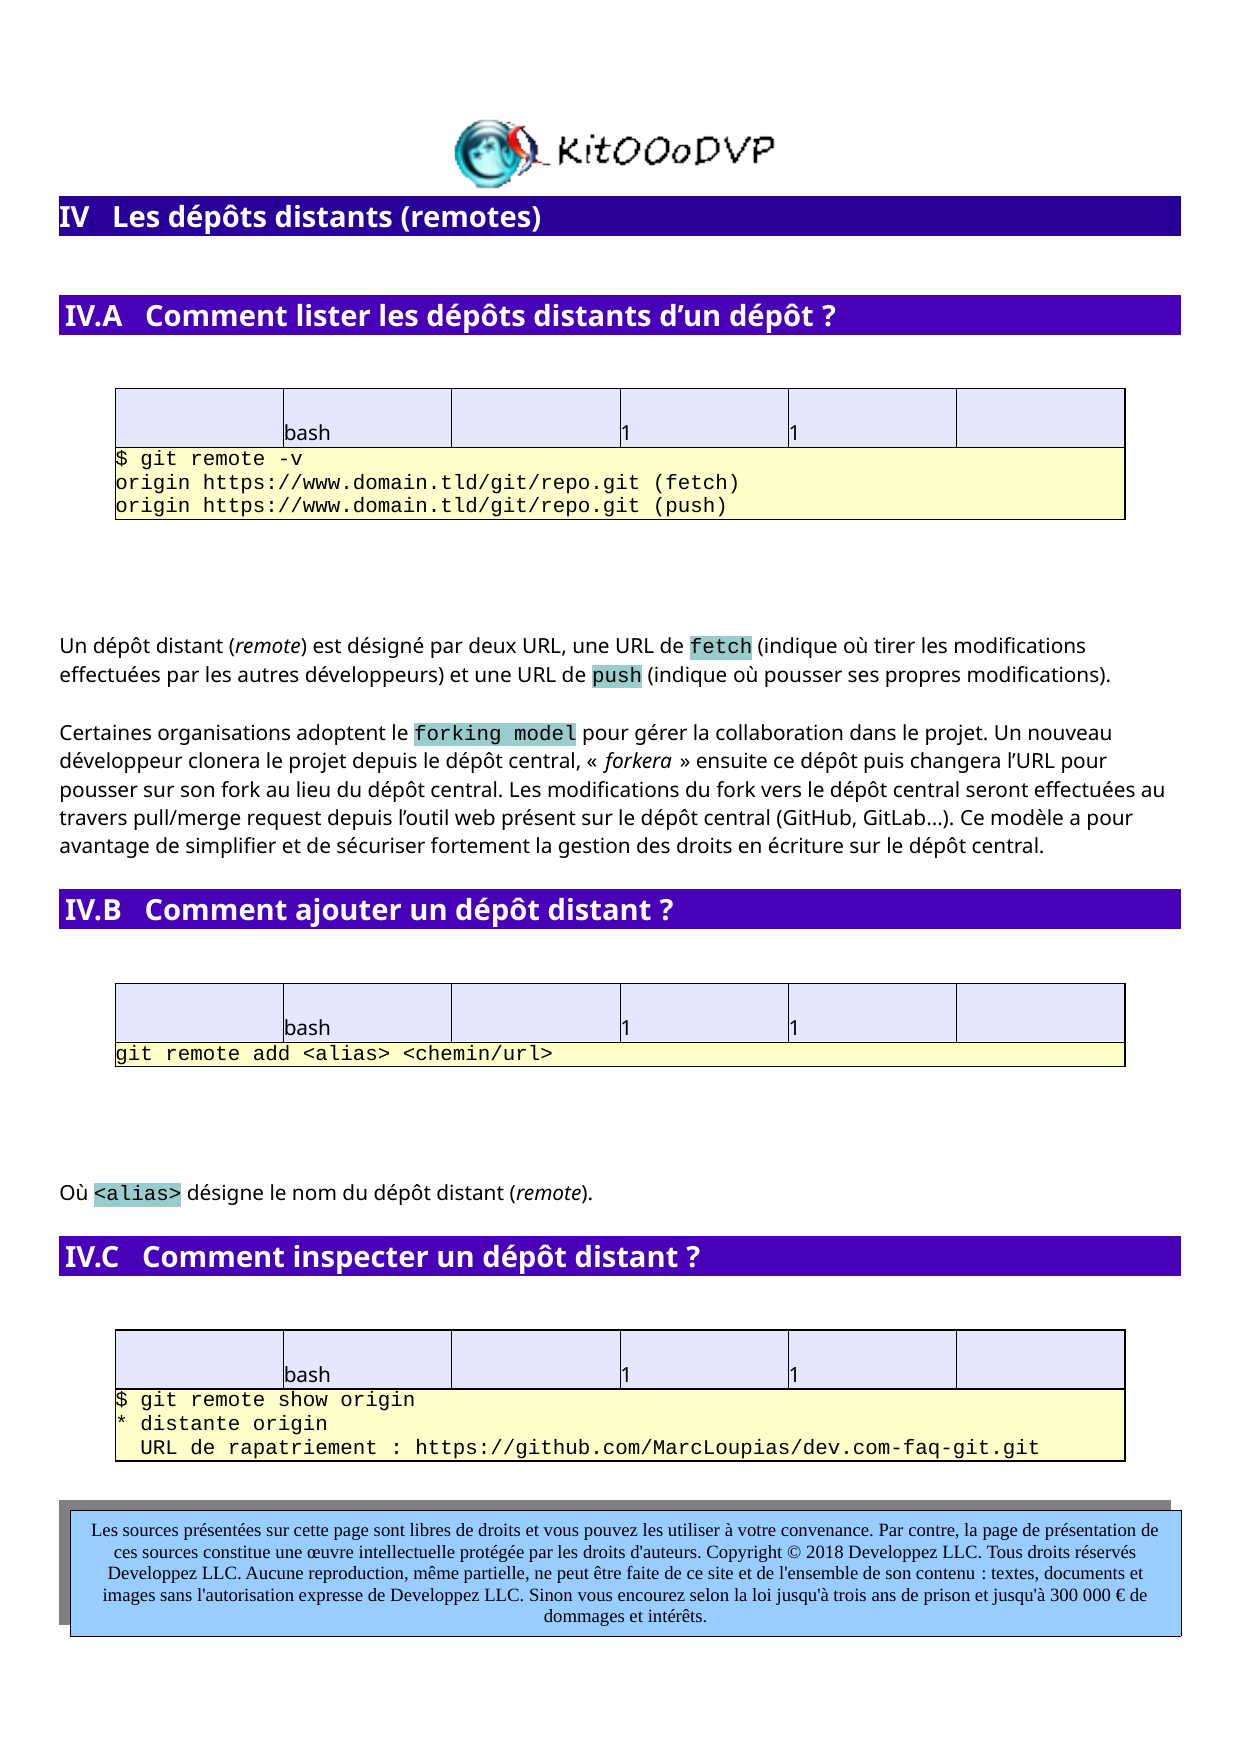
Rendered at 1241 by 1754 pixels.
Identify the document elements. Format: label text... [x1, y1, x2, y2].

text Où <alias> désigne le nom du dépôt distant (remote). [59, 1178, 1181, 1207]
table_header 1 [789, 389, 956, 447]
table_header 1 [621, 389, 788, 447]
table_header [957, 1331, 1124, 1388]
table_header bash [284, 984, 451, 1041]
subtitle Les dépôts distants (remotes) [59, 196, 1181, 236]
table_header [452, 389, 620, 447]
table_header 1 [621, 984, 788, 1041]
table_header bash [284, 389, 451, 447]
subtitle Comment ajouter un dépôt distant ? [59, 889, 1181, 929]
table_header [116, 1331, 283, 1388]
text Certaines organisations adoptent le forking model pour gérer la collaboration dans le projet. Un nouveau développeur clonera le projet depuis le dépôt central, « forkera » ensuite ce dépôt puis changera l’URL pour pousser sur son fork au lieu du dépôt central. Les modifications du fork vers le dépôt central seront effectuées au travers pull/merge request depuis l’outil web présent sur le dépôt central (GitHub, GitLab…). Ce modèle a pour avantage de simplifier et de sécuriser fortement la gestion des droits en écriture sur le dépôt central. [59, 718, 1181, 860]
table_header [116, 984, 283, 1041]
table_header 1 [621, 1331, 788, 1388]
table_header 1 [789, 1331, 956, 1388]
table_header 1 [789, 984, 956, 1041]
table_header [452, 1331, 620, 1388]
table_header [452, 984, 620, 1041]
picture [453, 118, 781, 191]
subtitle Comment lister les dépôts distants d’un dépôt ? [59, 295, 1181, 335]
subtitle Comment inspecter un dépôt distant ? [59, 1236, 1181, 1276]
table_header [116, 389, 283, 447]
table_header bash [284, 1331, 451, 1388]
table_header [957, 389, 1124, 447]
table_header [957, 984, 1124, 1041]
text Un dépôt distant (remote) est désigné par deux URL, une URL de fetch (indique où tirer les modifications effectuées par les autres développeurs) et une URL de push (indique où pousser ses propres modifications). [59, 631, 1181, 688]
